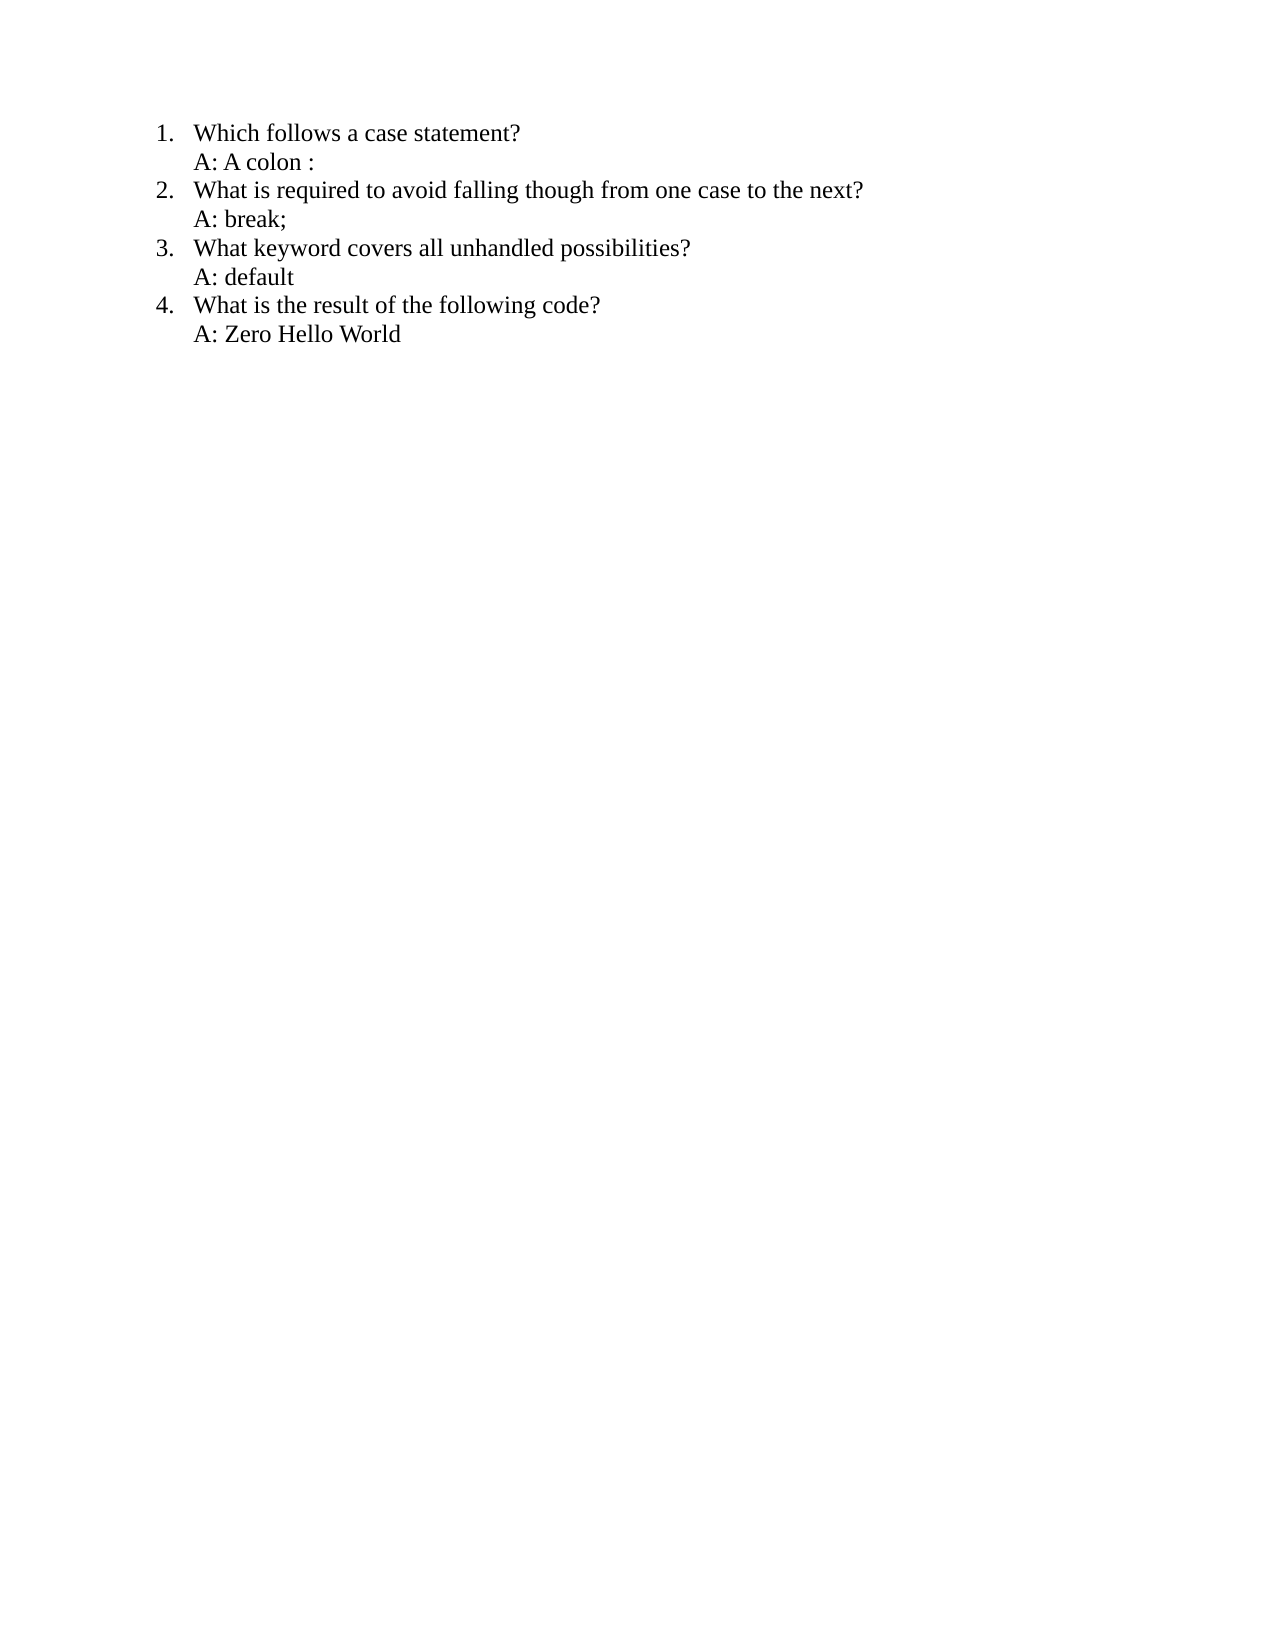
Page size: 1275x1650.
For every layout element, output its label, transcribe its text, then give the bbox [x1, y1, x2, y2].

list A: break; [156, 204, 1157, 233]
list What is required to avoid falling though from one case to the next? [156, 176, 1157, 204]
list A: Zero Hello World [156, 319, 1157, 348]
list What keyword covers all unhandled possibilities? [156, 233, 1157, 262]
list A: A colon : [156, 147, 1157, 176]
list A: default [156, 262, 1157, 291]
list Which follows a case statement? [156, 118, 1157, 147]
list What is the result of the following code? [156, 291, 1157, 319]
